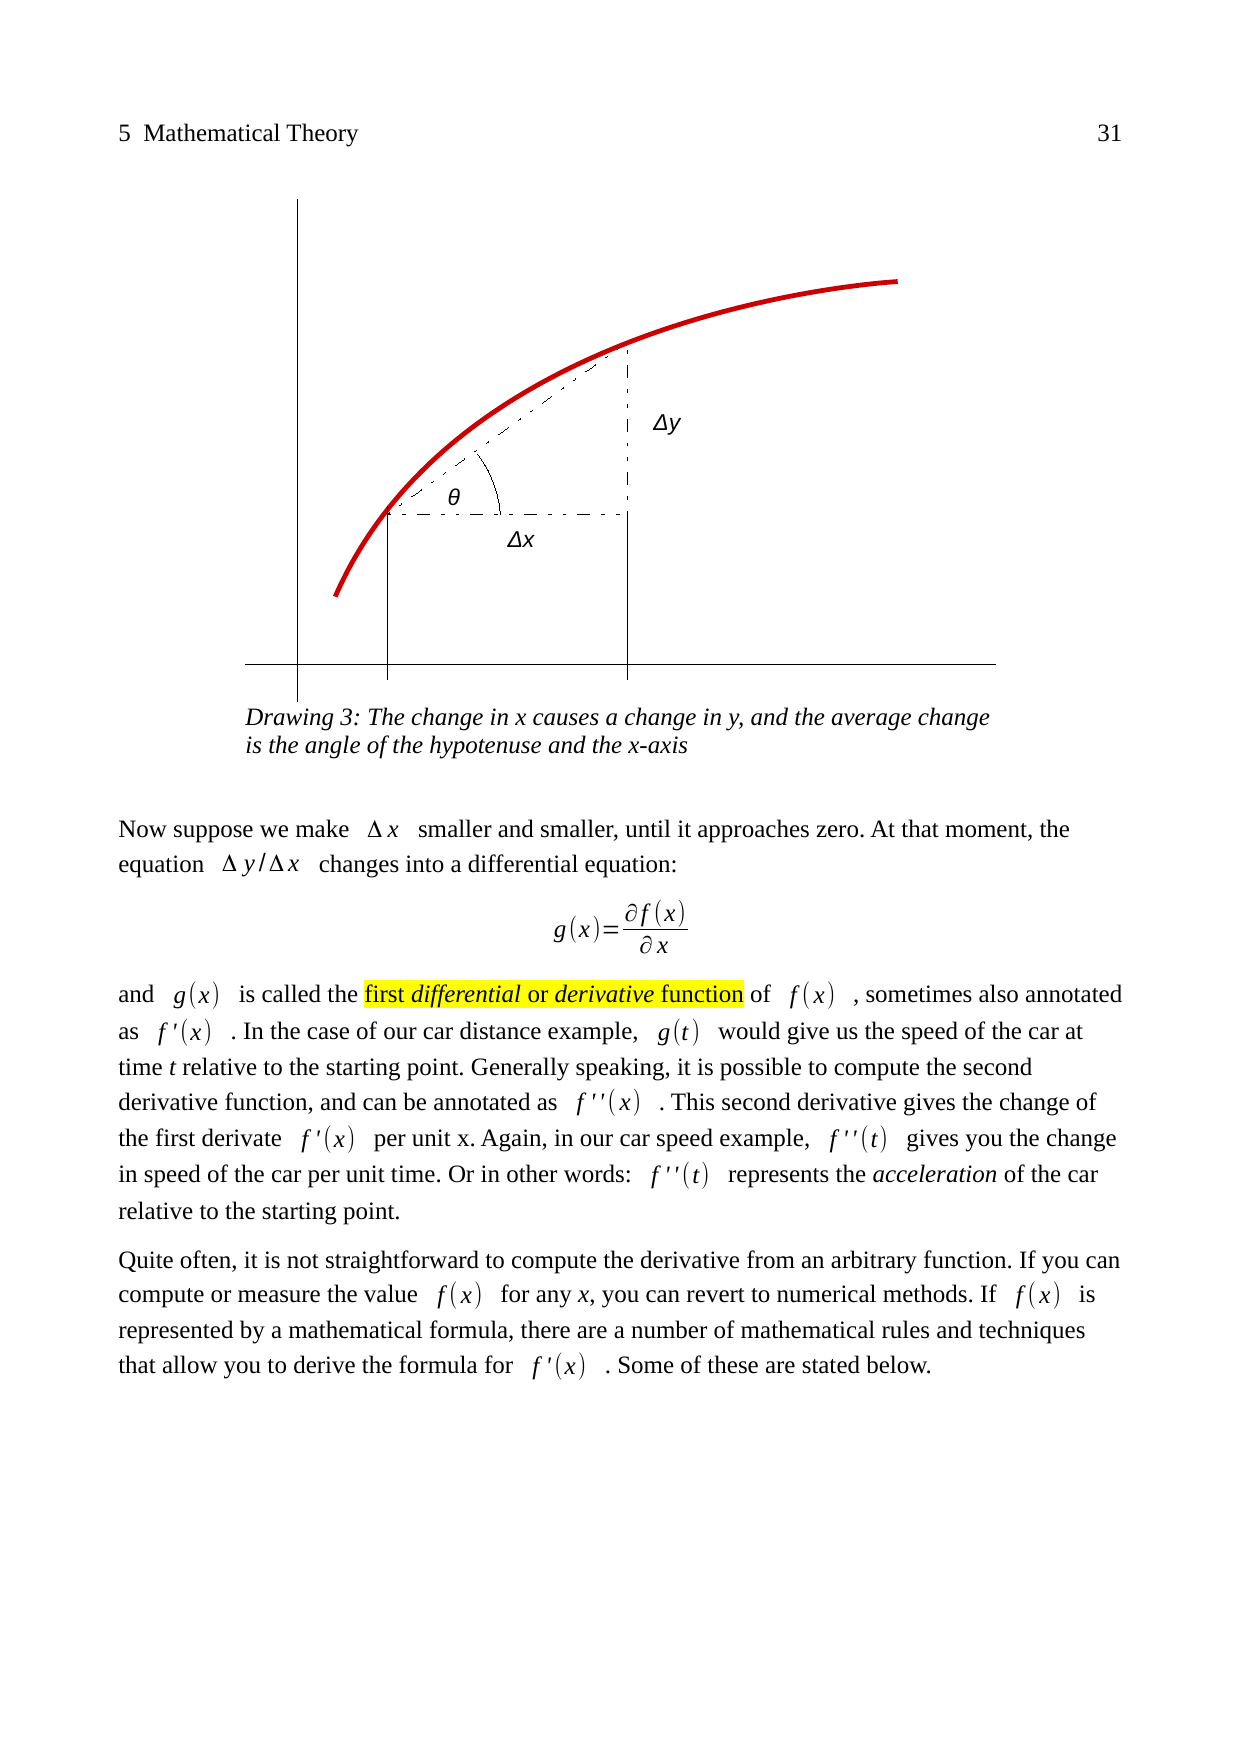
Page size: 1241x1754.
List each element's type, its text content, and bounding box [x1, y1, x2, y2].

text Drawing 3: The change in x causes a change in y, and the average change is the angle of the hypotenuse and the x-axis [245, 665, 995, 759]
text Drawing 3: The change in x causes a change in y, and the average change is the angle of the hypotenuse and the x-axis [245, 212, 297, 664]
text Quite often, it is not straightforward to compute the derivative from an arbitrary function. If you can compute or measure the valuefor any x, you can revert to numerical methods. Ifis represented by a mathematical formula, there are a number of mathematical rules and techniques that allow you to derive the formula for. Some of these are stated below. [118, 1245, 1122, 1381]
text Now suppose we makesmaller and smaller, until it approaches zero. At that moment, the equationchanges into a differential equation: [118, 814, 1122, 877]
text andis called the first differential or derivative function of, sometimes also annotated as. In the case of our car distance example,would give us the speed of the car at time t relative to the starting point. Generally speaking, it is possible to compute the second derivative function, and can be annotated as. This second derivative gives the change of the first derivateper unit x. Again, in our car speed example,gives you the change in speed of the car per unit time. Or in other words:represents the acceleration of the car relative to the starting point. [118, 979, 1122, 1224]
text Drawing 3: The change in x causes a change in y, and the average change is the angle of the hypotenuse and the x-axis [298, 212, 995, 664]
